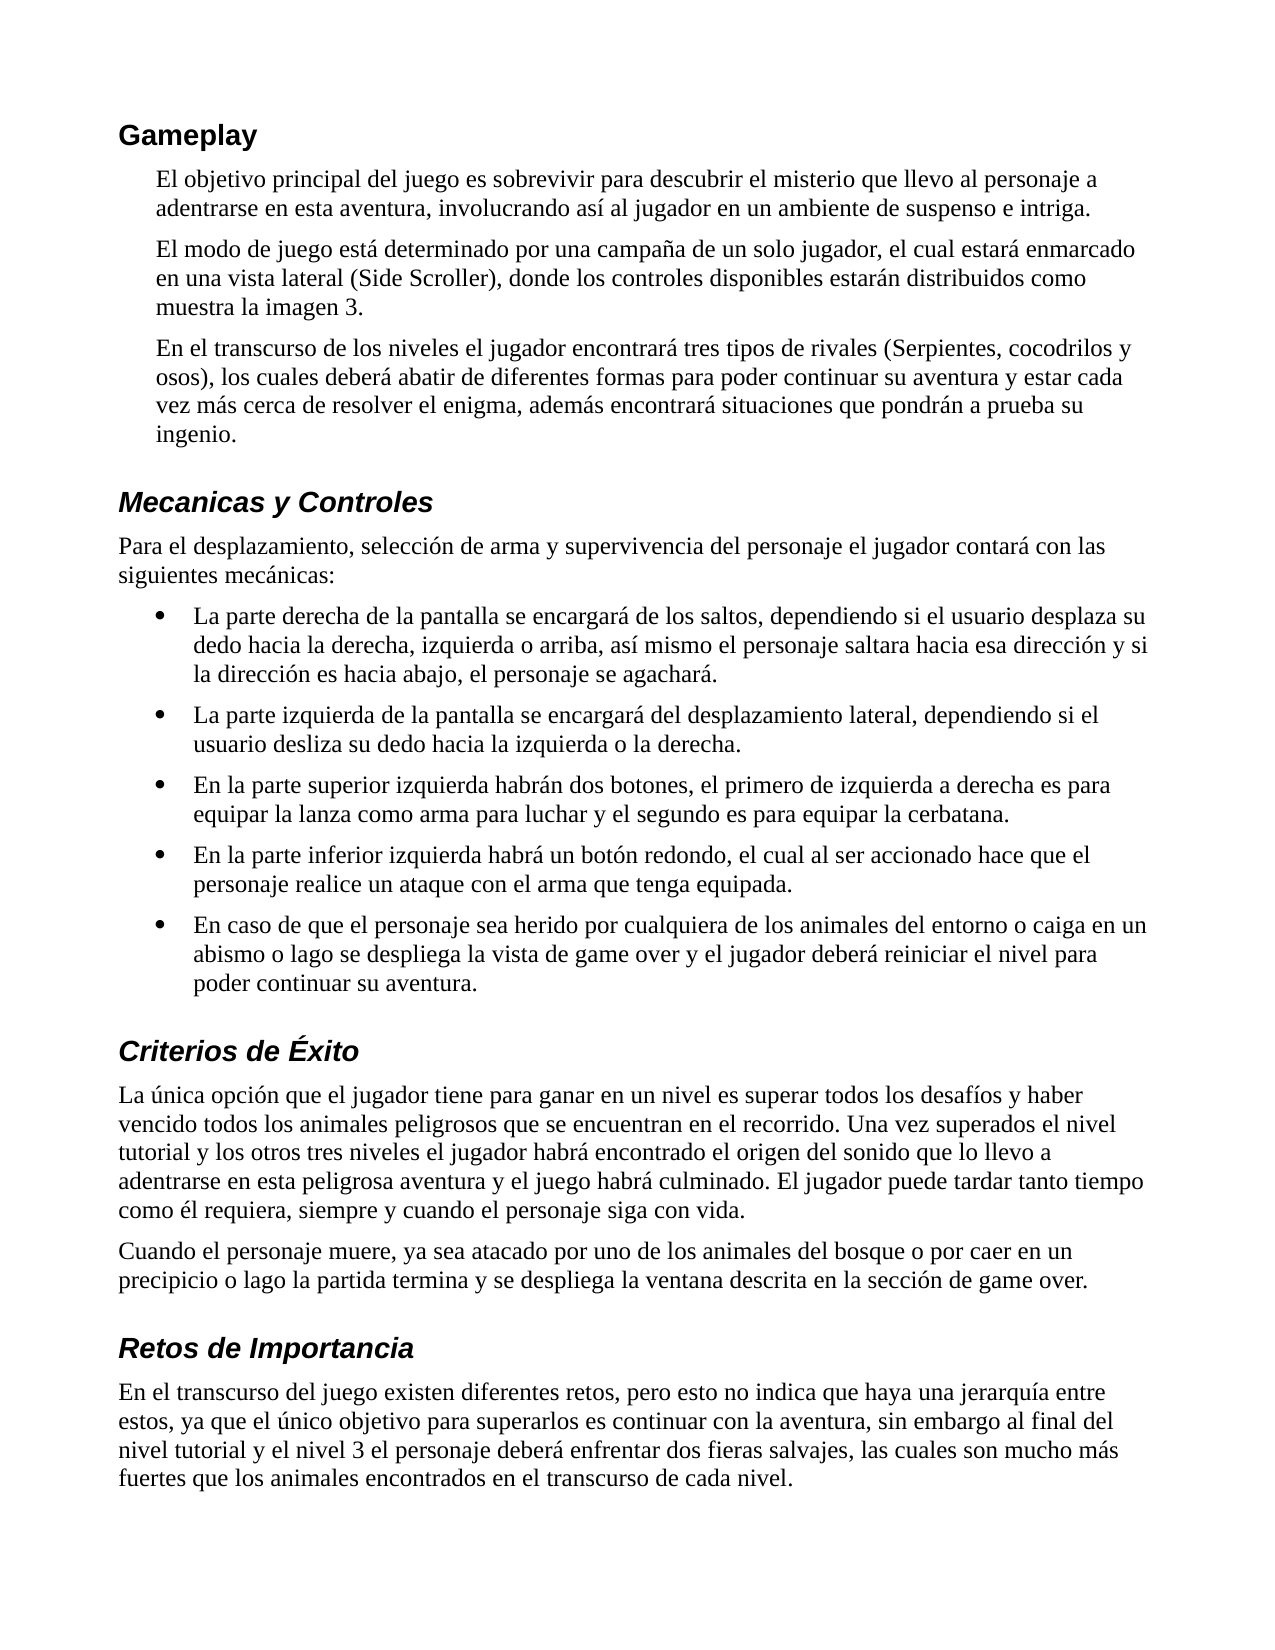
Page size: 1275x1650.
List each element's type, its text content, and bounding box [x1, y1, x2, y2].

list La parte izquierda de la pantalla se encargará del desplazamiento lateral, dependiendo si el usuario desliza su dedo hacia la izquierda o la derecha. [156, 700, 1157, 758]
list La parte derecha de la pantalla se encargará de los saltos, dependiendo si el usuario desplaza su dedo hacia la derecha, izquierda o arriba, así mismo el personaje saltara hacia esa dirección y si la dirección es hacia abajo, el personaje se agachará. [156, 601, 1157, 688]
text El objetivo principal del juego es sobrevivir para descubrir el misterio que llevo al personaje a adentrarse en esta aventura, involucrando así al jugador en un ambiente de suspenso e intriga. [156, 164, 1157, 222]
subtitle Gameplay [118, 118, 1157, 152]
text El modo de juego está determinado por una campaña de un solo jugador, el cual estará enmarcado en una vista lateral (Side Scroller), donde los controles disponibles estarán distribuidos como muestra la imagen 3. [156, 234, 1157, 320]
list En caso de que el personaje sea herido por cualquiera de los animales del entorno o caiga en un abismo o lago se despliega la vista de game over y el jugador deberá reiniciar el nivel para poder continuar su aventura. [156, 910, 1157, 996]
text En el transcurso del juego existen diferentes retos, pero esto no indica que haya una jerarquía entre estos, ya que el único objetivo para superarlos es continuar con la aventura, sin embargo al final del nivel tutorial y el nivel 3 el personaje deberá enfrentar dos fieras salvajes, las cuales son mucho más fuertes que los animales encontrados en el transcurso de cada nivel. [118, 1377, 1157, 1492]
subtitle Retos de Importancia [118, 1331, 1157, 1365]
list En la parte inferior izquierda habrá un botón redondo, el cual al ser accionado hace que el personaje realice un ataque con el arma que tenga equipada. [156, 840, 1157, 898]
text La única opción que el jugador tiene para ganar en un nivel es superar todos los desafíos y haber vencido todos los animales peligrosos que se encuentran en el recorrido. Una vez superados el nivel tutorial y los otros tres niveles el jugador habrá encontrado el origen del sonido que lo llevo a adentrarse en esta peligrosa aventura y el juego habrá culminado. El jugador puede tardar tanto tiempo como él requiera, siempre y cuando el personaje siga con vida. [118, 1080, 1157, 1224]
list En la parte superior izquierda habrán dos botones, el primero de izquierda a derecha es para equipar la lanza como arma para luchar y el segundo es para equipar la cerbatana. [156, 770, 1157, 828]
text Para el desplazamiento, selección de arma y supervivencia del personaje el jugador contará con las siguientes mecánicas: [118, 531, 1157, 589]
text En el transcurso de los niveles el jugador encontrará tres tipos de rivales (Serpientes, cocodrilos y osos), los cuales deberá abatir de diferentes formas para poder continuar su aventura y estar cada vez más cerca de resolver el enigma, además encontrará situaciones que pondrán a prueba su ingenio. [156, 333, 1157, 448]
subtitle Criterios de Éxito [118, 1034, 1157, 1067]
subtitle Mecanicas y Controles [118, 485, 1157, 519]
text Cuando el personaje muere, ya sea atacado por uno de los animales del bosque o por caer en un precipicio o lago la partida termina y se despliega la ventana descrita en la sección de game over. [118, 1236, 1157, 1294]
